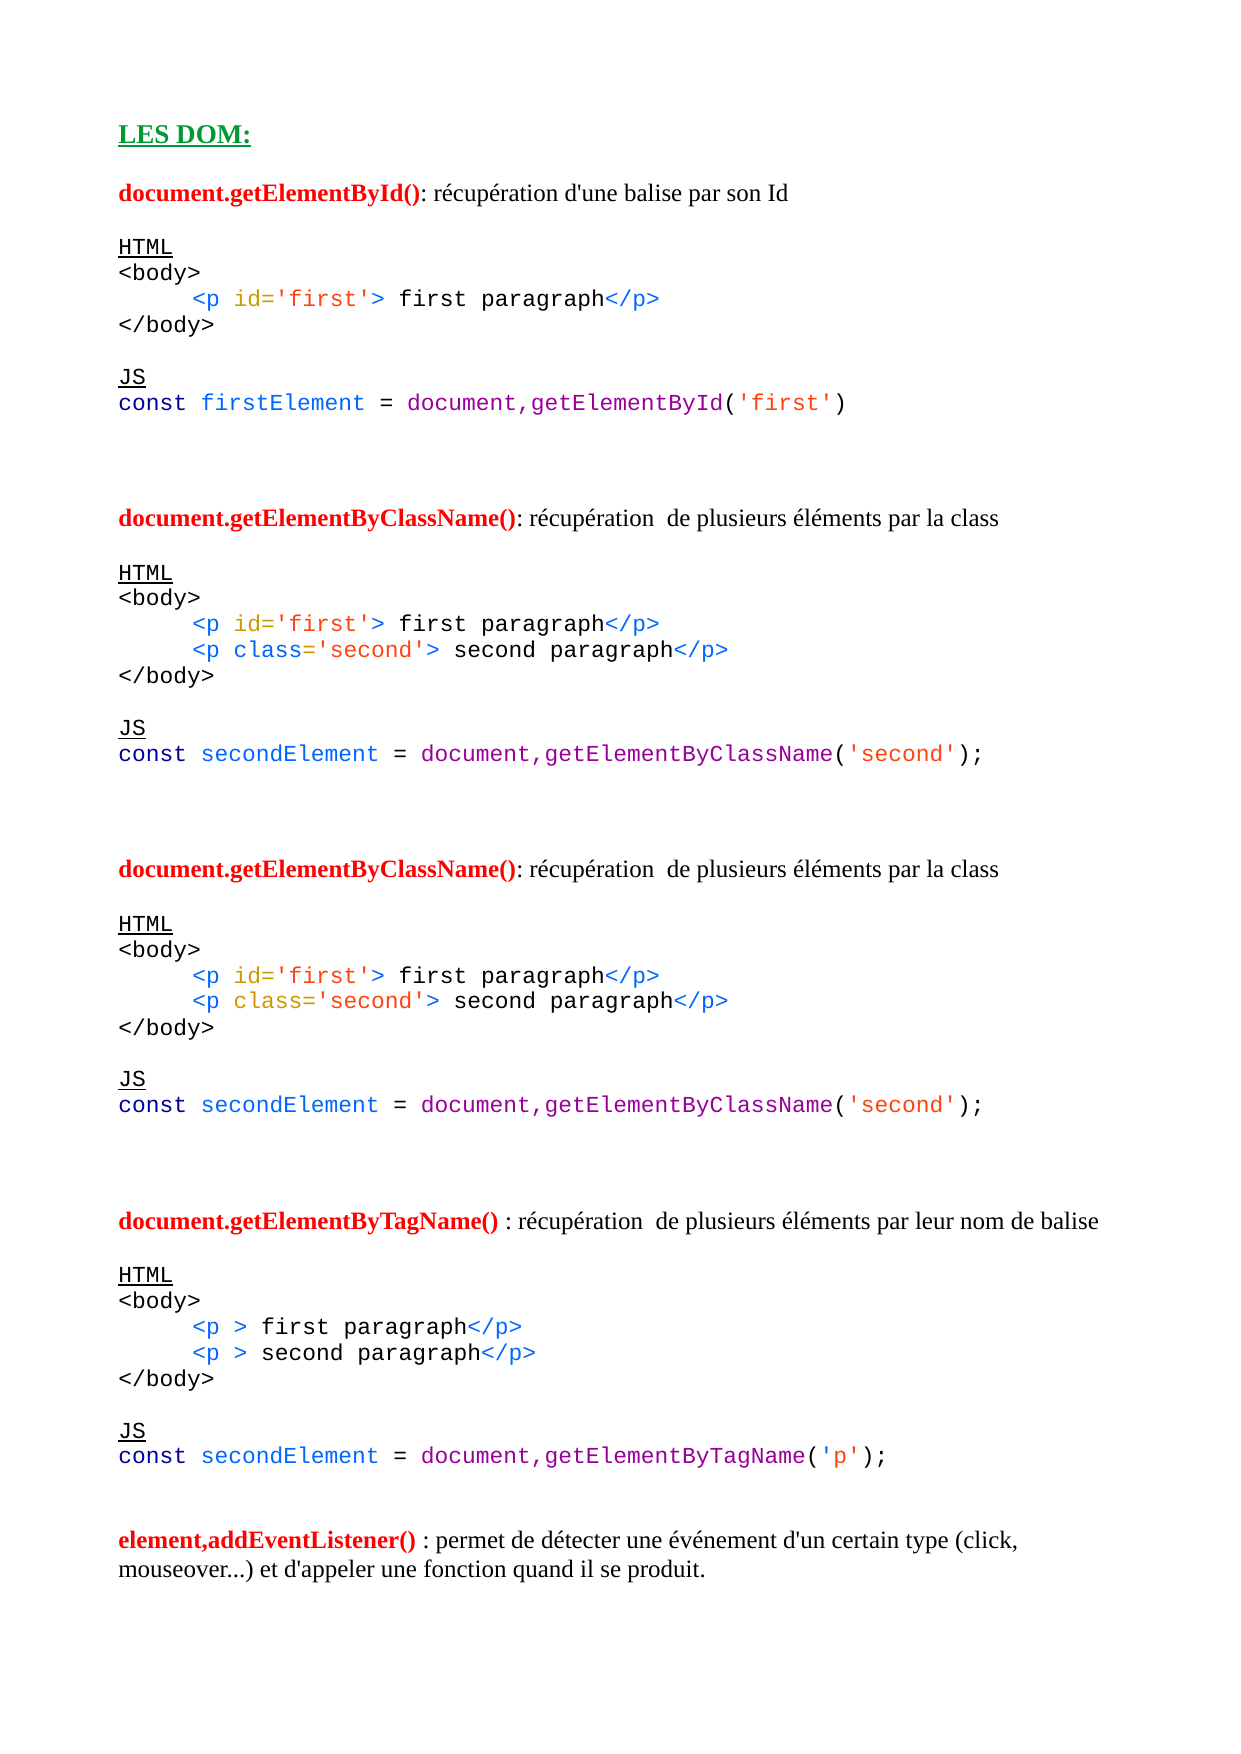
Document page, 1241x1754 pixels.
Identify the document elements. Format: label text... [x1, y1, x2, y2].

text const firstElement = document,getElementById('first') [118, 391, 1122, 417]
text <body> [118, 261, 1122, 287]
text document.getElementByClassName(): récupération de plusieurs éléments par la class [118, 503, 1122, 532]
text HTML [118, 561, 1122, 587]
text <p class='second'> second paragraph</p> [118, 639, 1122, 664]
text </body> [118, 1367, 1122, 1393]
text const secondElement = document,getElementByClassName('second'); [118, 1094, 1122, 1119]
text JS [118, 365, 1122, 391]
text document.getElementById(): récupération d'une balise par son Id [118, 178, 1122, 207]
text document.getElementByTagName() : récupération de plusieurs éléments par leur nom de balise [118, 1206, 1122, 1234]
text <body> [118, 1289, 1122, 1315]
text HTML [118, 1263, 1122, 1289]
text const secondElement = document,getElementByTagName('p'); [118, 1445, 1122, 1471]
text JS [118, 716, 1122, 742]
text <body> [118, 938, 1122, 964]
text const secondElement = document,getElementByClassName('second'); [118, 742, 1122, 768]
text <p > first paragraph</p> [118, 1315, 1122, 1341]
text HTML [118, 236, 1122, 261]
text <p > second paragraph</p> [118, 1341, 1122, 1367]
text HTML [118, 912, 1122, 938]
text <p id='first'> first paragraph</p> [118, 287, 1122, 313]
text <p class='second'> second paragraph</p> [118, 990, 1122, 1016]
text <p id='first'> first paragraph</p> [118, 613, 1122, 639]
text </body> [118, 1016, 1122, 1042]
text <body> [118, 587, 1122, 613]
text </body> [118, 664, 1122, 691]
text <p id='first'> first paragraph</p> [118, 964, 1122, 990]
text LES DOM: [118, 118, 1122, 149]
text element,addEventListener() : permet de détecter une événement d'un certain type (click, mouseover...) et d'appeler une fonction quand il se produit. [118, 1526, 1122, 1583]
text </body> [118, 313, 1122, 339]
text JS [118, 1419, 1122, 1445]
text document.getElementByClassName(): récupération de plusieurs éléments par la class [118, 854, 1122, 883]
text JS [118, 1068, 1122, 1094]
